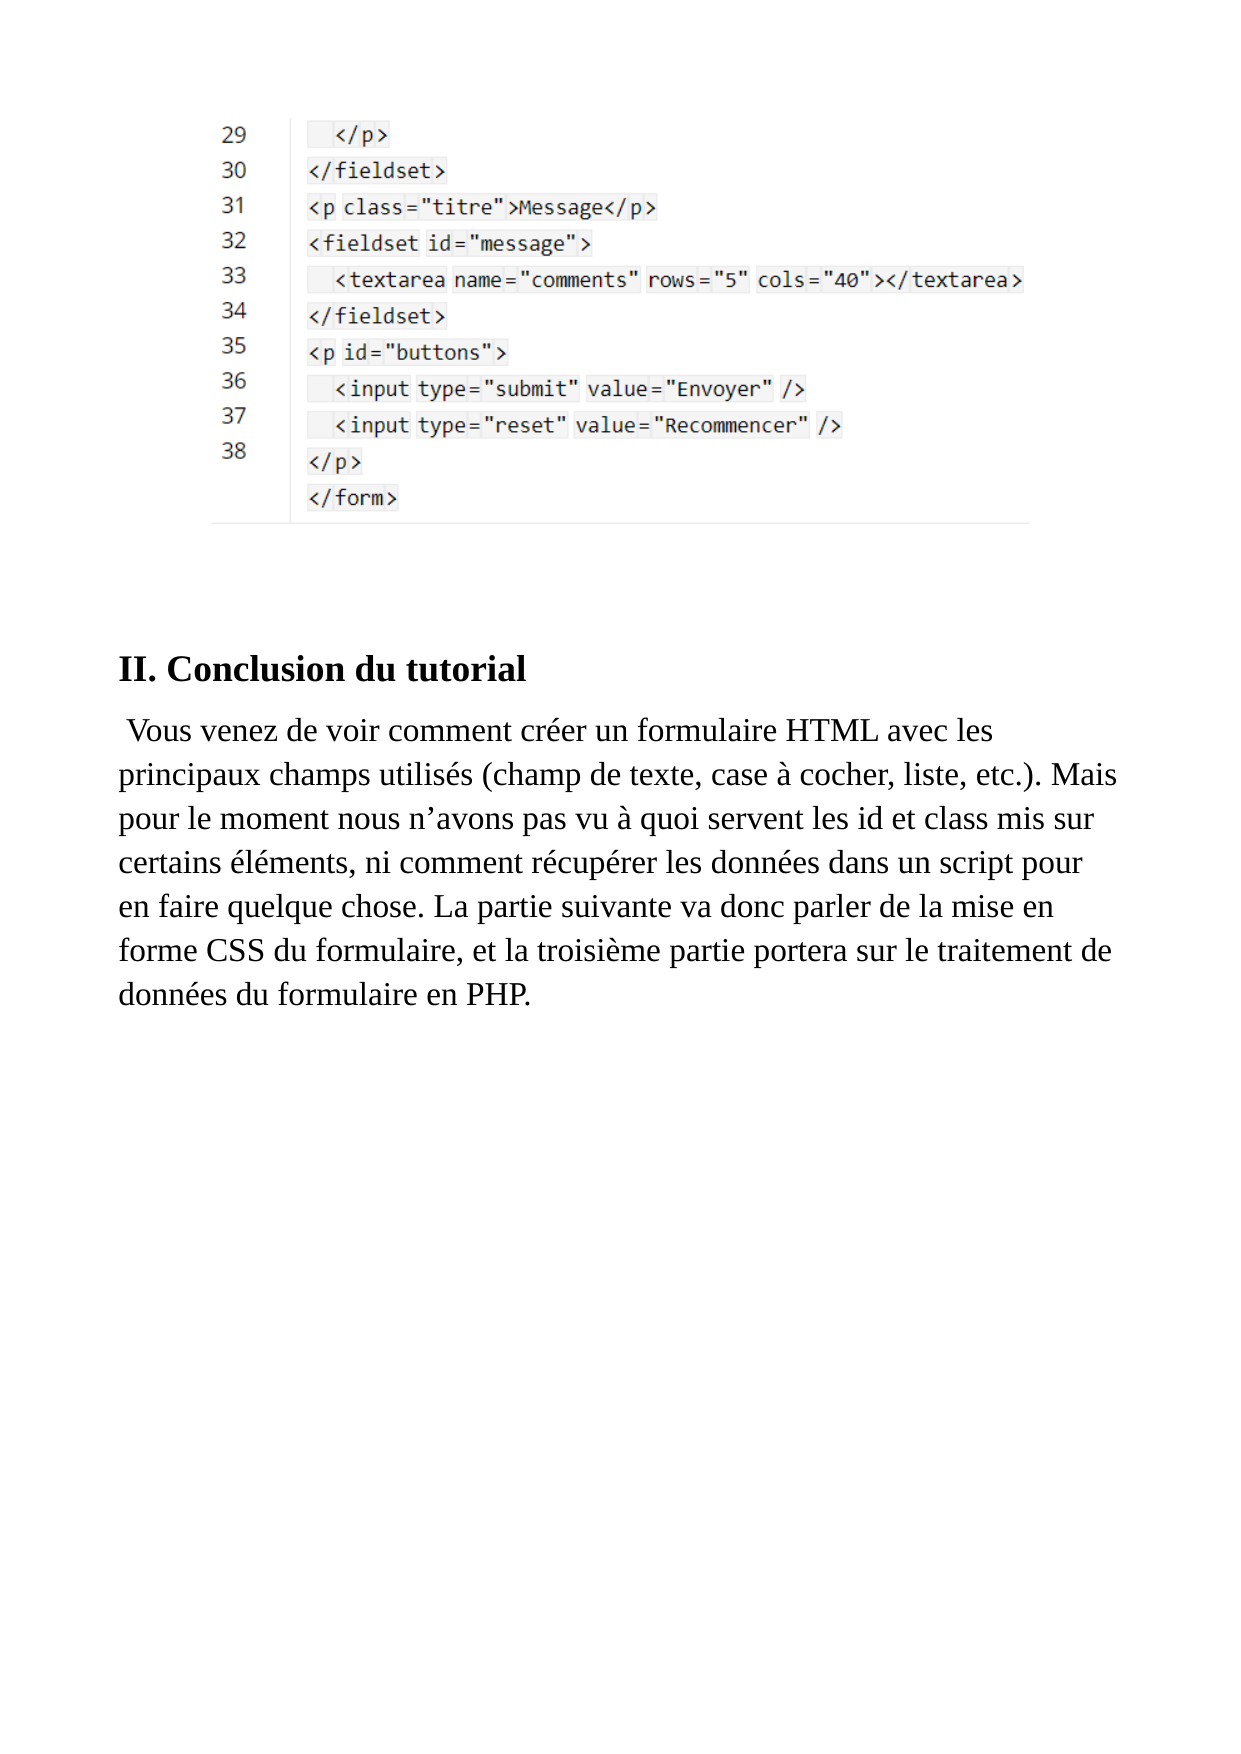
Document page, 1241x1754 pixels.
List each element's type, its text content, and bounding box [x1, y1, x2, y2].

text Vous venez de voir comment créer un formulaire HTML avec les principaux champs utilisés (champ de texte, case à cocher, liste, etc.). Mais pour le moment nous n’avons pas vu à quoi servent les id et class mis sur certains éléments, ni comment récupérer les données dans un script pour en faire quelque chose. La partie suivante va donc parler de la mise en forme CSS du formulaire, et la troisième partie portera sur le traitement de données du formulaire en PHP. [118, 710, 1122, 1013]
text II. Conclusion du tutorial [118, 646, 1122, 689]
picture [211, 118, 1029, 524]
